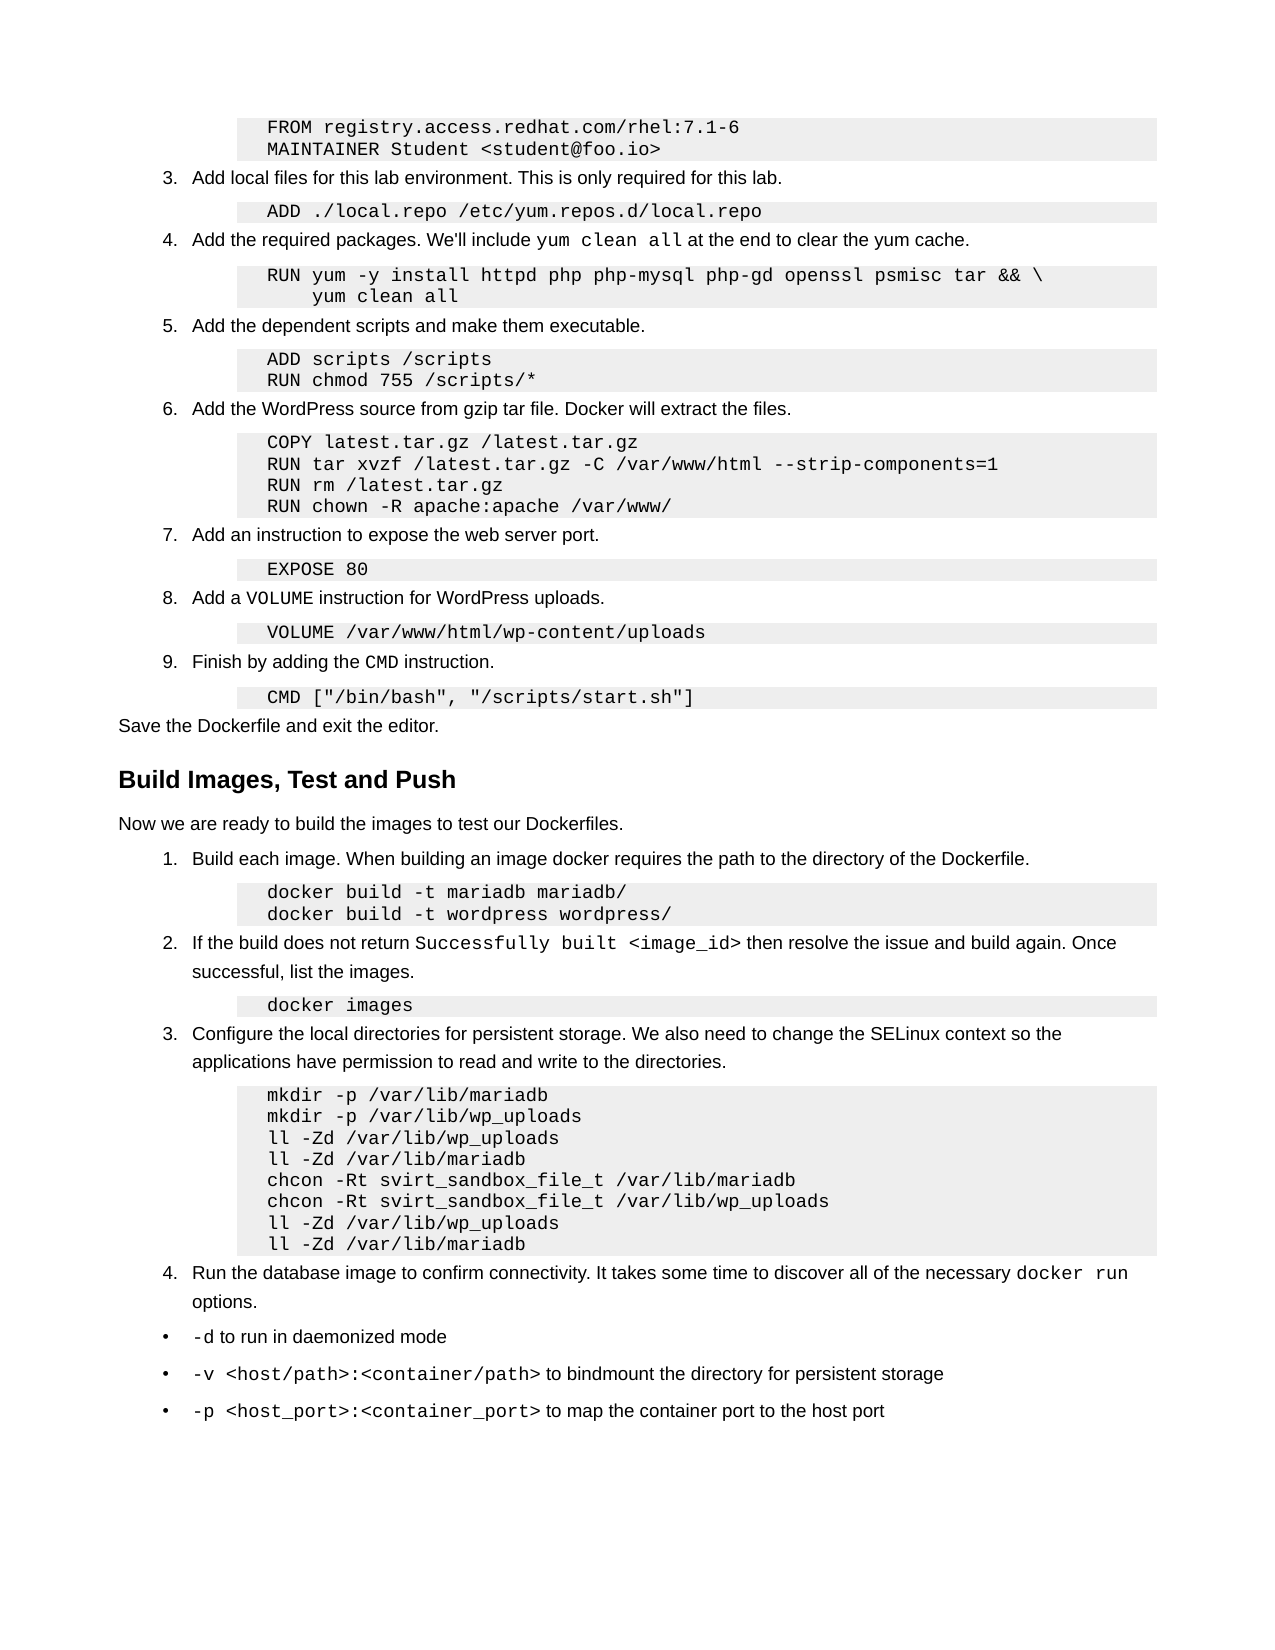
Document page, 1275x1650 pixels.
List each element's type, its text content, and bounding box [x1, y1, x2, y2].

list docker images [237, 996, 1157, 1017]
list ll -Zd /var/lib/wp_uploads [237, 1213, 1157, 1235]
list FROM registry.access.redhat.com/rhel:7.1-6 [237, 118, 1157, 139]
list ll -Zd /var/lib/mariadb [237, 1150, 1157, 1171]
list Run the database image to confirm connectivity. It takes some time to discover all of the necessary docker run options. [162, 1262, 1157, 1313]
list RUN yum -y install httpd php php-mysql php-gd openssl psmisc tar && \ [237, 266, 1157, 287]
list mkdir -p /var/lib/wp_uploads [237, 1107, 1157, 1128]
list Add the required packages. We'll include yum clean all at the end to clear the yum cache. [162, 229, 1157, 252]
list -d to run in daemonized mode [162, 1326, 1157, 1349]
list Add an instruction to expose the web server port. [162, 524, 1157, 546]
list Finish by adding the CMD instruction. [162, 651, 1157, 674]
list ll -Zd /var/lib/mariadb [237, 1235, 1157, 1256]
list If the build does not return Successfully built <image_id> then resolve the issue and build again. Once successful, list the images. [162, 932, 1157, 982]
list RUN chown -R apache:apache /var/www/ [237, 497, 1157, 518]
list COPY latest.tar.gz /latest.tar.gz [237, 433, 1157, 454]
list -p <host_port>:<container_port> to map the container port to the host port [162, 1400, 1157, 1423]
list Build each image. When building an image docker requires the path to the directory of the Dockerfile. [162, 848, 1157, 869]
list -v <host/path>:<container/path> to bindmount the directory for persistent storage [162, 1363, 1157, 1386]
list Add local files for this lab environment. This is only required for this lab. [162, 167, 1157, 188]
list MAINTAINER Student <student@foo.io> [237, 139, 1157, 161]
text Build Images, Test and Push [118, 765, 1157, 793]
list RUN chmod 755 /scripts/* [237, 371, 1157, 392]
list EXPOSE 80 [237, 559, 1157, 581]
list Add a VOLUME instruction for WordPress uploads. [162, 587, 1157, 610]
list RUN rm /latest.tar.gz [237, 476, 1157, 497]
list Add the dependent scripts and make them executable. [162, 314, 1157, 336]
list chcon -Rt svirt_sandbox_file_t /var/lib/wp_uploads [237, 1192, 1157, 1213]
list Add the WordPress source from gzip tar file. Docker will extract the files. [162, 398, 1157, 419]
list Configure the local directories for persistent storage. We also need to change the SELinux context so the applications have permission to read and write to the directories. [162, 1023, 1157, 1072]
list mkdir -p /var/lib/mariadb [237, 1086, 1157, 1107]
list docker build -t mariadb mariadb/ [237, 883, 1157, 904]
text Save the Dockerfile and exit the editor. [118, 715, 1157, 736]
list ADD scripts /scripts [237, 349, 1157, 371]
text Now we are ready to build the images to test our Dockerfiles. [118, 813, 1157, 834]
list yum clean all [237, 287, 1157, 308]
list ADD ./local.repo /etc/yum.repos.d/local.repo [237, 202, 1157, 223]
list docker build -t wordpress wordpress/ [237, 904, 1157, 926]
list VOLUME /var/www/html/wp-content/uploads [237, 623, 1157, 644]
list chcon -Rt svirt_sandbox_file_t /var/lib/mariadb [237, 1171, 1157, 1192]
list CMD ["/bin/bash", "/scripts/start.sh"] [237, 687, 1157, 709]
list RUN tar xvzf /latest.tar.gz -C /var/www/html --strip-components=1 [237, 454, 1157, 476]
list ll -Zd /var/lib/wp_uploads [237, 1128, 1157, 1150]
